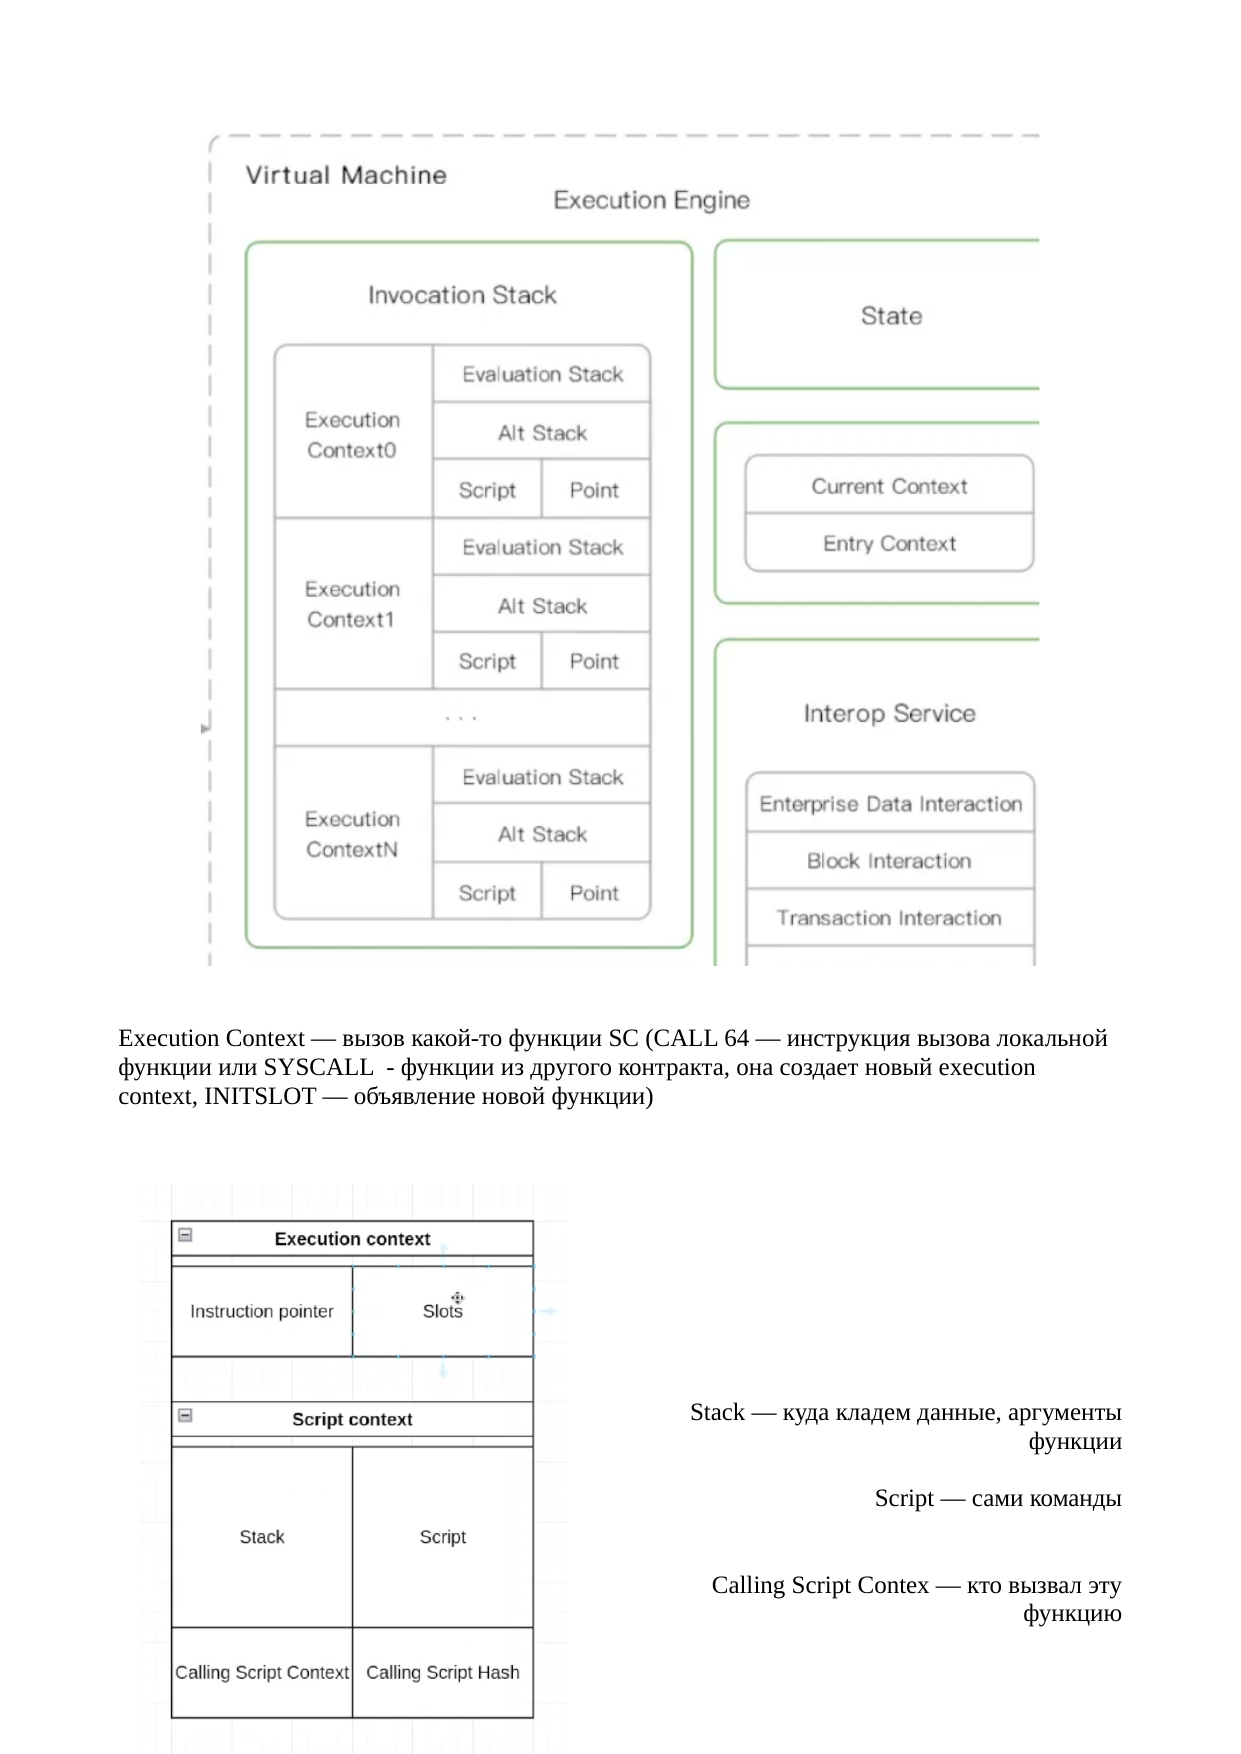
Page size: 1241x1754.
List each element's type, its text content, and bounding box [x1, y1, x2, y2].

text Script — сами команды [568, 1483, 1122, 1512]
text [118, 1483, 139, 1512]
text [118, 1397, 139, 1455]
text Execution Context — вызов какой-то функции SC (CALL 64 — инструкция вызова локальной функции или SYSCALL - функции из другого контракта, она создает новый execution context, INITSLOT — объявление новой функции) [118, 1023, 1122, 1110]
text [118, 1570, 139, 1627]
picture [200, 118, 1040, 966]
picture [139, 1184, 568, 1754]
text Stack — куда кладем данные, аргументы функции [568, 1397, 1122, 1455]
text Calling Script Contex — кто вызвал эту функцию [568, 1570, 1122, 1627]
